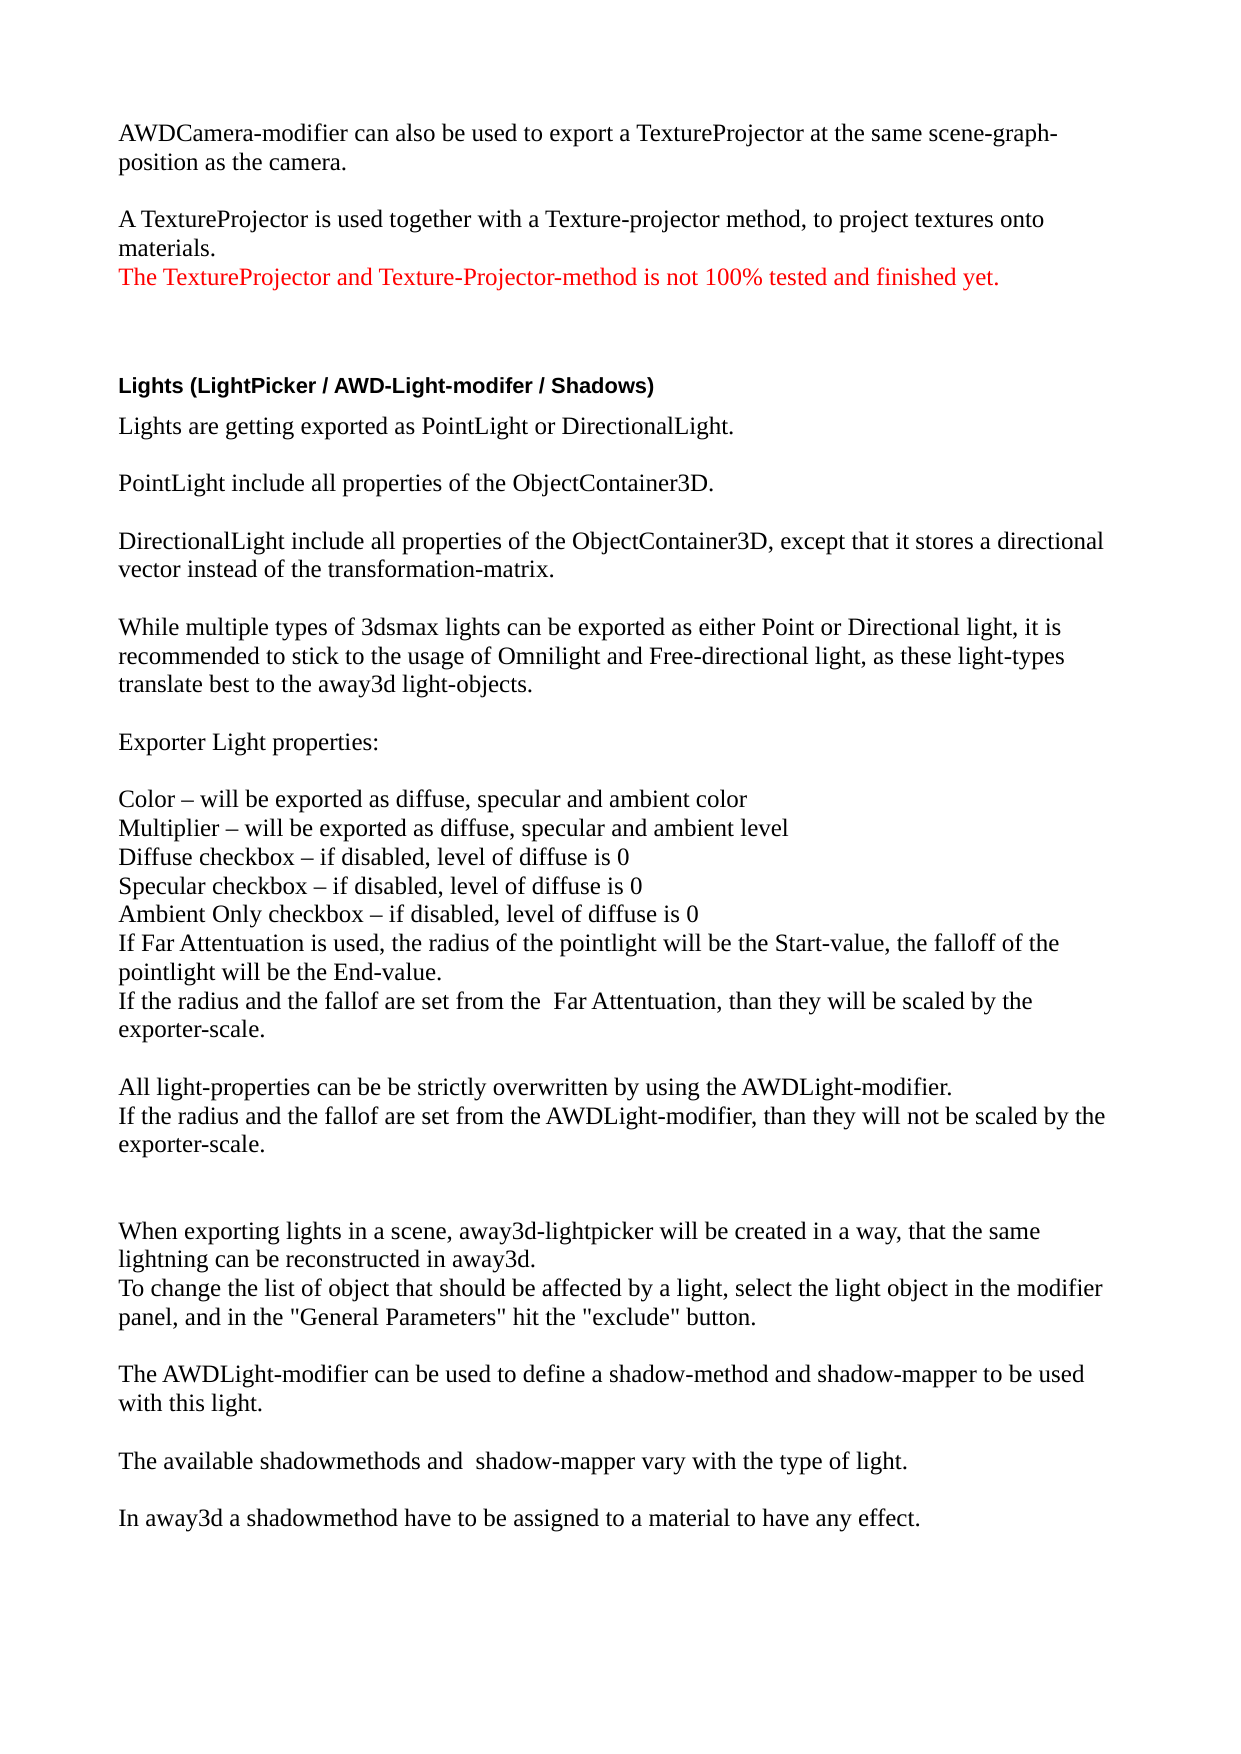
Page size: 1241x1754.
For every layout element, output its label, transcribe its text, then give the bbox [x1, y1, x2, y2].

subtitle Lights (LightPicker / AWD-Light-modifer / Shadows) [118, 373, 1122, 398]
text A TextureProjector is used together with a Texture-projector method, to project textures onto materials. [118, 204, 1122, 262]
text If the radius and the fallof are set from the AWDLight-modifier, than they will not be scaled by the exporter-scale. [118, 1101, 1122, 1158]
text Specular checkbox – if disabled, level of diffuse is 0 [118, 871, 1122, 899]
text If Far Attentuation is used, the radius of the pointlight will be the Start-value, the falloff of the pointlight will be the End-value. [118, 928, 1122, 986]
text The available shadowmethods and shadow-mapper vary with the type of light. [118, 1446, 1122, 1474]
text If the radius and the fallof are set from the Far Attentuation, than they will be scaled by the exporter-scale. [118, 986, 1122, 1043]
text The TextureProjector and Texture-Projector-method is not 100% tested and finished yet. [118, 262, 1122, 291]
text All light-properties can be be strictly overwritten by using the AWDLight-modifier. [118, 1072, 1122, 1101]
text Lights are getting exported as PointLight or DirectionalLight. [118, 411, 1122, 439]
text PointLight include all properties of the ObjectContainer3D. [118, 468, 1122, 497]
text The AWDLight-modifier can be used to define a shadow-method and shadow-mapper to be used with this light. [118, 1359, 1122, 1417]
text To change the list of object that should be affected by a light, select the light object in the modifier panel, and in the "General Parameters" hit the "exclude" button. [118, 1273, 1122, 1331]
text Diffuse checkbox – if disabled, level of diffuse is 0 [118, 842, 1122, 871]
text Ambient Only checkbox – if disabled, level of diffuse is 0 [118, 899, 1122, 928]
text Multiplier – will be exported as diffuse, specular and ambient level [118, 813, 1122, 842]
text Color – will be exported as diffuse, specular and ambient color [118, 784, 1122, 813]
text In away3d a shadowmethod have to be assigned to a material to have any effect. [118, 1503, 1122, 1532]
text DirectionalLight include all properties of the ObjectContainer3D, except that it stores a directional vector instead of the transformation-matrix. [118, 526, 1122, 583]
text When exporting lights in a scene, away3d-lightpicker will be created in a way, that the same lightning can be reconstructed in away3d. [118, 1216, 1122, 1273]
text Exporter Light properties: [118, 727, 1122, 756]
text AWDCamera-modifier can also be used to export a TextureProjector at the same scene-graph-position as the camera. [118, 118, 1122, 176]
text While multiple types of 3dsmax lights can be exported as either Point or Directional light, it is recommended to stick to the usage of Omnilight and Free-directional light, as these light-types translate best to the away3d light-objects. [118, 612, 1122, 698]
